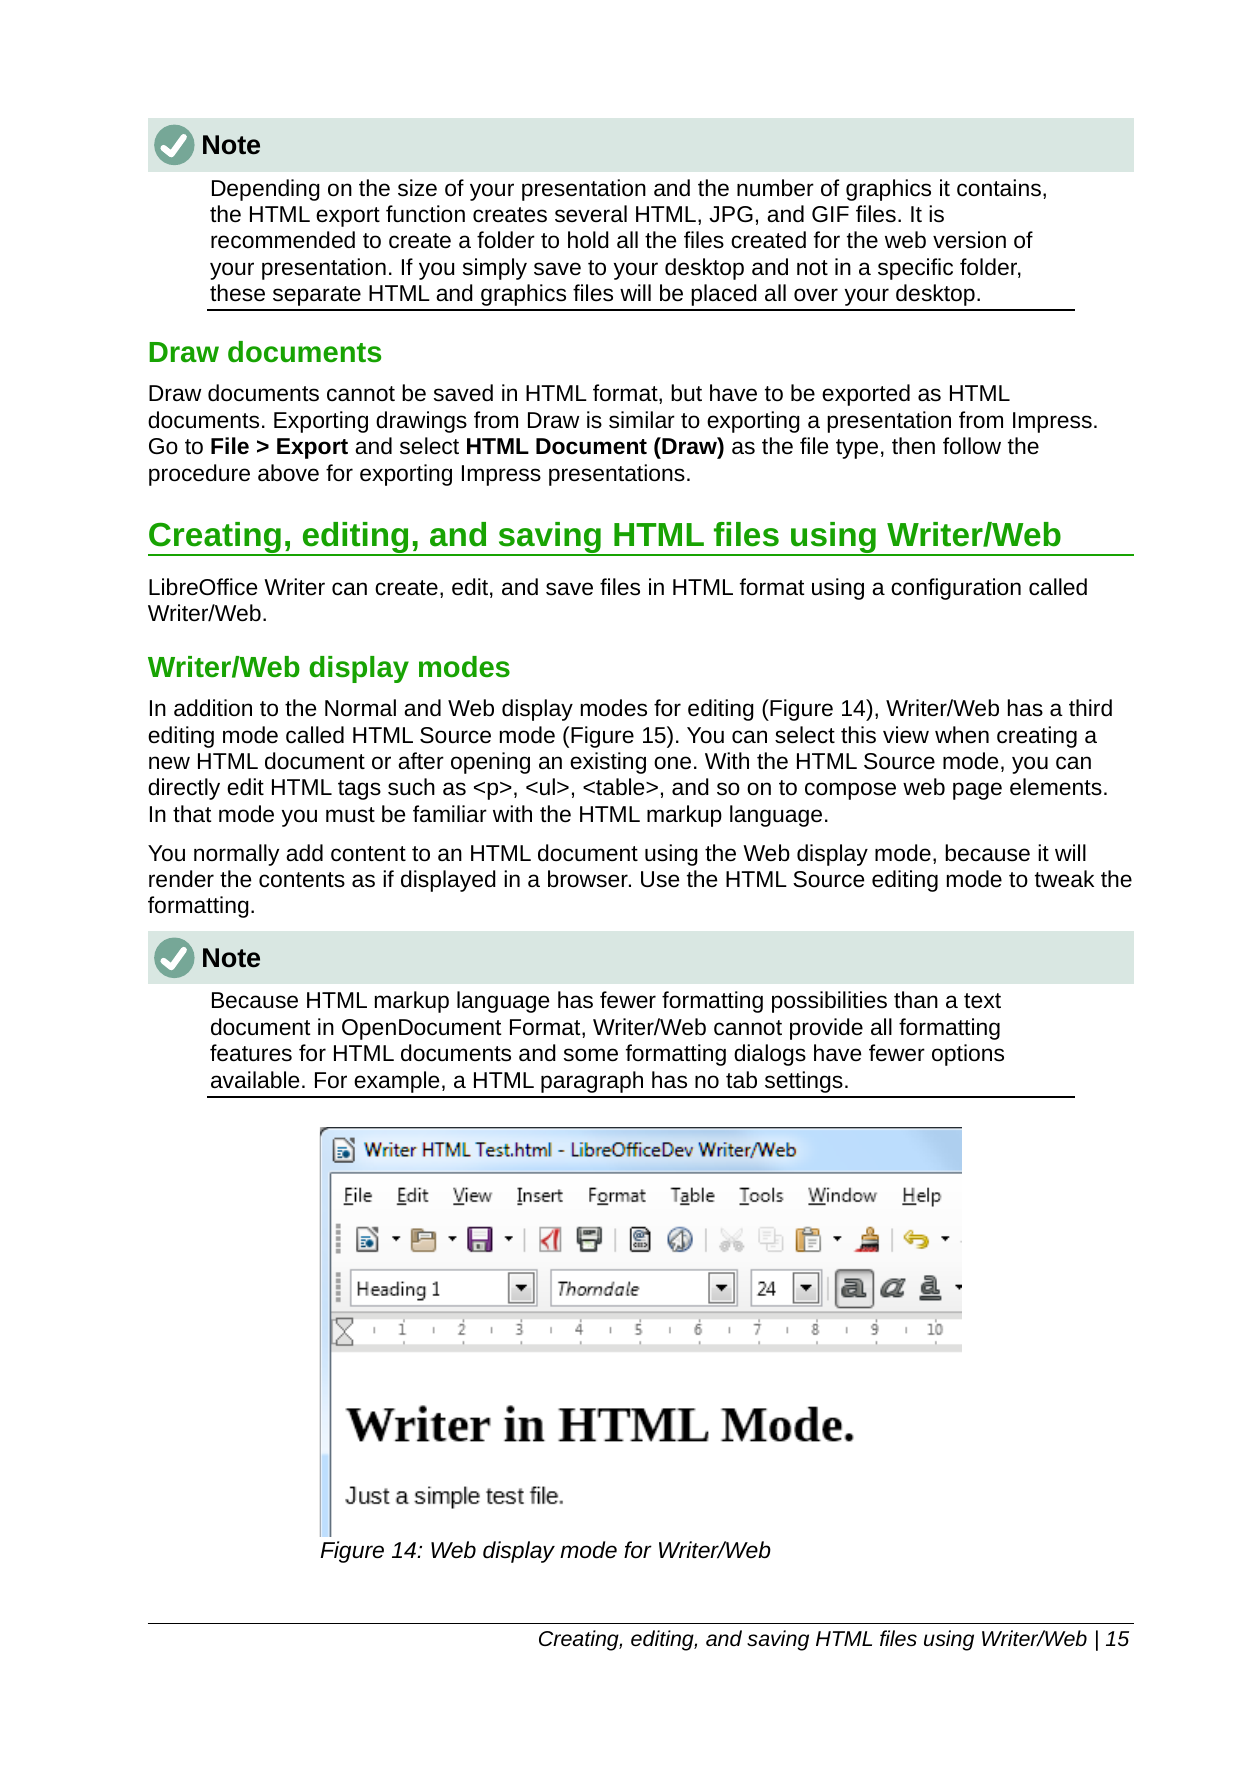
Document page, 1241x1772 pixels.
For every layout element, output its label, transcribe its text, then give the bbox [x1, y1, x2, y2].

text LibreOffice Writer can create, edit, and save files in HTML format using a configuration called Writer/Web. [148, 573, 1134, 626]
text Draw documents cannot be saved in HTML format, but have to be exported as HTML documents. Exporting drawings from Draw is similar to exporting a presentation from Impress. Go to File > Export and select HTML Document (Draw) as the file type, then follow the procedure above for exporting Impress presentations. [148, 380, 1134, 486]
text Because HTML markup language has fewer formatting possibilities than a text document in OpenDocument Format, Writer/Web cannot provide all formatting features for HTML documents and some formatting dialogs have fewer options available. For example, a HTML paragraph has no tab settings. [207, 984, 1075, 1096]
subtitle Note [148, 931, 1134, 984]
text You normally add content to an HTML document using the Web display mode, because it will render the contents as if displayed in a browser. Use the HTML Source editing mode to tweak the formatting. [148, 839, 1134, 918]
text In addition to the Normal and Web display modes for editing (Figure 14), Writer/Web has a third editing mode called HTML Source mode (Figure 15). You can select this view when creating a new HTML document or after opening an existing one. With the HTML Source mode, you can directly edit HTML tags such as <p>, <ul>, <table>, and so on to compose web page elements. In that mode you must be familiar with the HTML markup language. [148, 695, 1134, 827]
text Figure 14: Web display mode for Writer/Web [320, 1537, 962, 1563]
subtitle Note [148, 118, 1134, 172]
subtitle Draw documents [148, 335, 1134, 369]
subtitle Creating, editing, and saving HTML files using Writer/Web [148, 515, 1134, 554]
text Depending on the size of your presentation and the number of graphics it contains, the HTML export function creates several HTML, JPG, and GIF files. It is recommended to create a folder to hold all the files created for the web version of your presentation. If you simply save to your desktop and not in a specific folder, these separate HTML and graphics files will be placed all over your desktop. [207, 172, 1075, 309]
subtitle Writer/Web display modes [148, 650, 1134, 683]
picture [319, 1127, 962, 1537]
